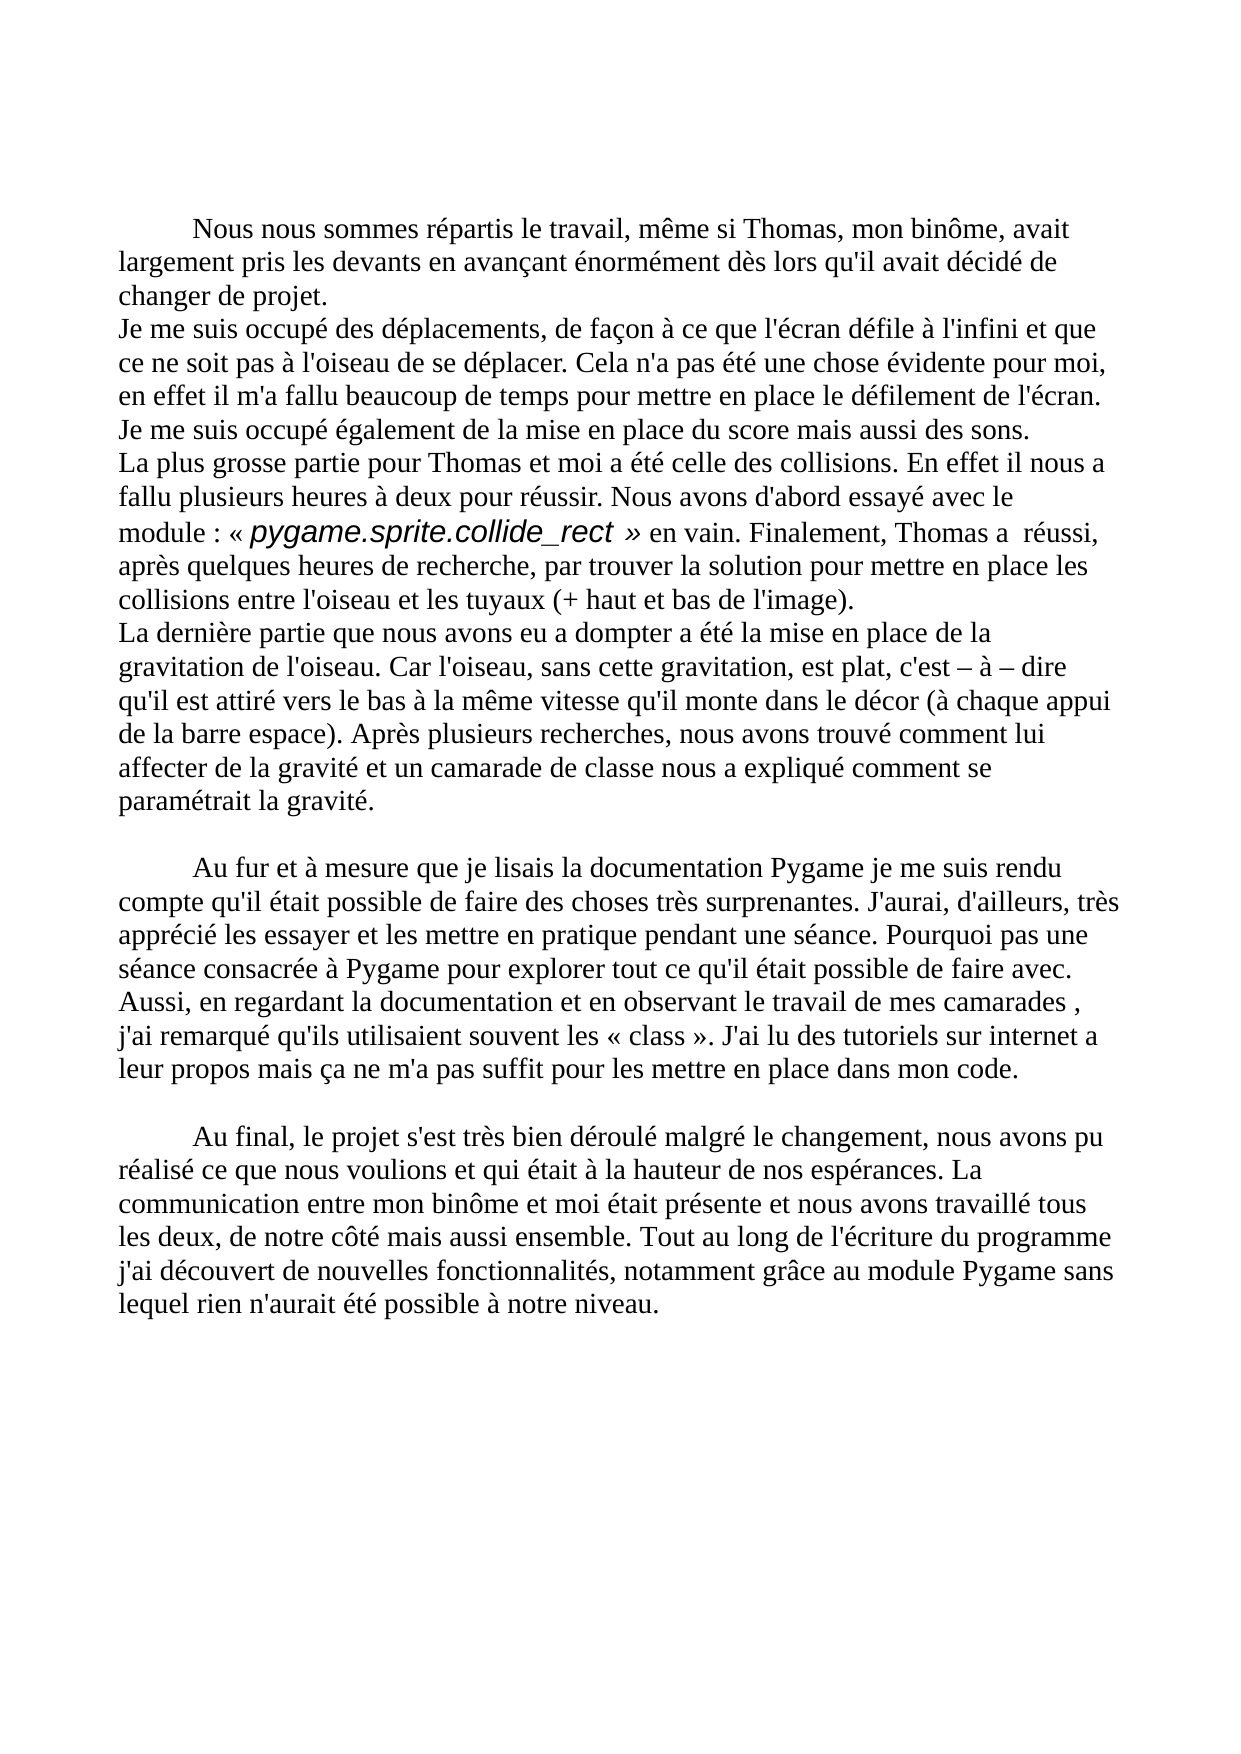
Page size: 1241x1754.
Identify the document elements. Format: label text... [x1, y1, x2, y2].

text La dernière partie que nous avons eu a dompter a été la mise en place de la gravitation de l'oiseau. Car l'oiseau, sans cette gravitation, est plat, c'est – à – dire qu'il est attiré vers le bas à la même vitesse qu'il monte dans le décor (à chaque appui de la barre espace). Après plusieurs recherches, nous avons trouvé comment lui affecter de la gravité et un camarade de classe nous a expliqué comment se paramétrait la gravité. [118, 616, 1122, 817]
text Nous nous sommes répartis le travail, même si Thomas, mon binôme, avait largement pris les devants en avançant énormément dès lors qu'il avait décidé de changer de projet. [118, 211, 1122, 311]
text La plus grosse partie pour Thomas et moi a été celle des collisions. En effet il nous a fallu plusieurs heures à deux pour réussir. Nous avons d'abord essayé avec le module : « pygame.sprite.collide_rect » en vain. Finalement, Thomas a réussi, après quelques heures de recherche, par trouver la solution pour mettre en place les collisions entre l'oiseau et les tuyaux (+ haut et bas de l'image). [118, 446, 1122, 616]
text Aussi, en regardant la documentation et en observant le travail de mes camarades , j'ai remarqué qu'ils utilisaient souvent les « class ». J'ai lu des tutoriels sur internet a leur propos mais ça ne m'a pas suffit pour les mettre en place dans mon code. [118, 984, 1122, 1085]
text Au final, le projet s'est très bien déroulé malgré le changement, nous avons pu réalisé ce que nous voulions et qui était à la hauteur de nos espérances. La communication entre mon binôme et moi était présente et nous avons travaillé tous les deux, de notre côté mais aussi ensemble. Tout au long de l'écriture du programme j'ai découvert de nouvelles fonctionnalités, notamment grâce au module Pygame sans lequel rien n'aurait été possible à notre niveau. [118, 1119, 1122, 1320]
text Au fur et à mesure que je lisais la documentation Pygame je me suis rendu compte qu'il était possible de faire des choses très surprenantes. J'aurai, d'ailleurs, très apprécié les essayer et les mettre en pratique pendant une séance. Pourquoi pas une séance consacrée à Pygame pour explorer tout ce qu'il était possible de faire avec. [118, 850, 1122, 984]
text Je me suis occupé des déplacements, de façon à ce que l'écran défile à l'infini et que ce ne soit pas à l'oiseau de se déplacer. Cela n'a pas été une chose évidente pour moi, en effet il m'a fallu beaucoup de temps pour mettre en place le défilement de l'écran. [118, 311, 1122, 412]
text Je me suis occupé également de la mise en place du score mais aussi des sons. [118, 412, 1122, 446]
